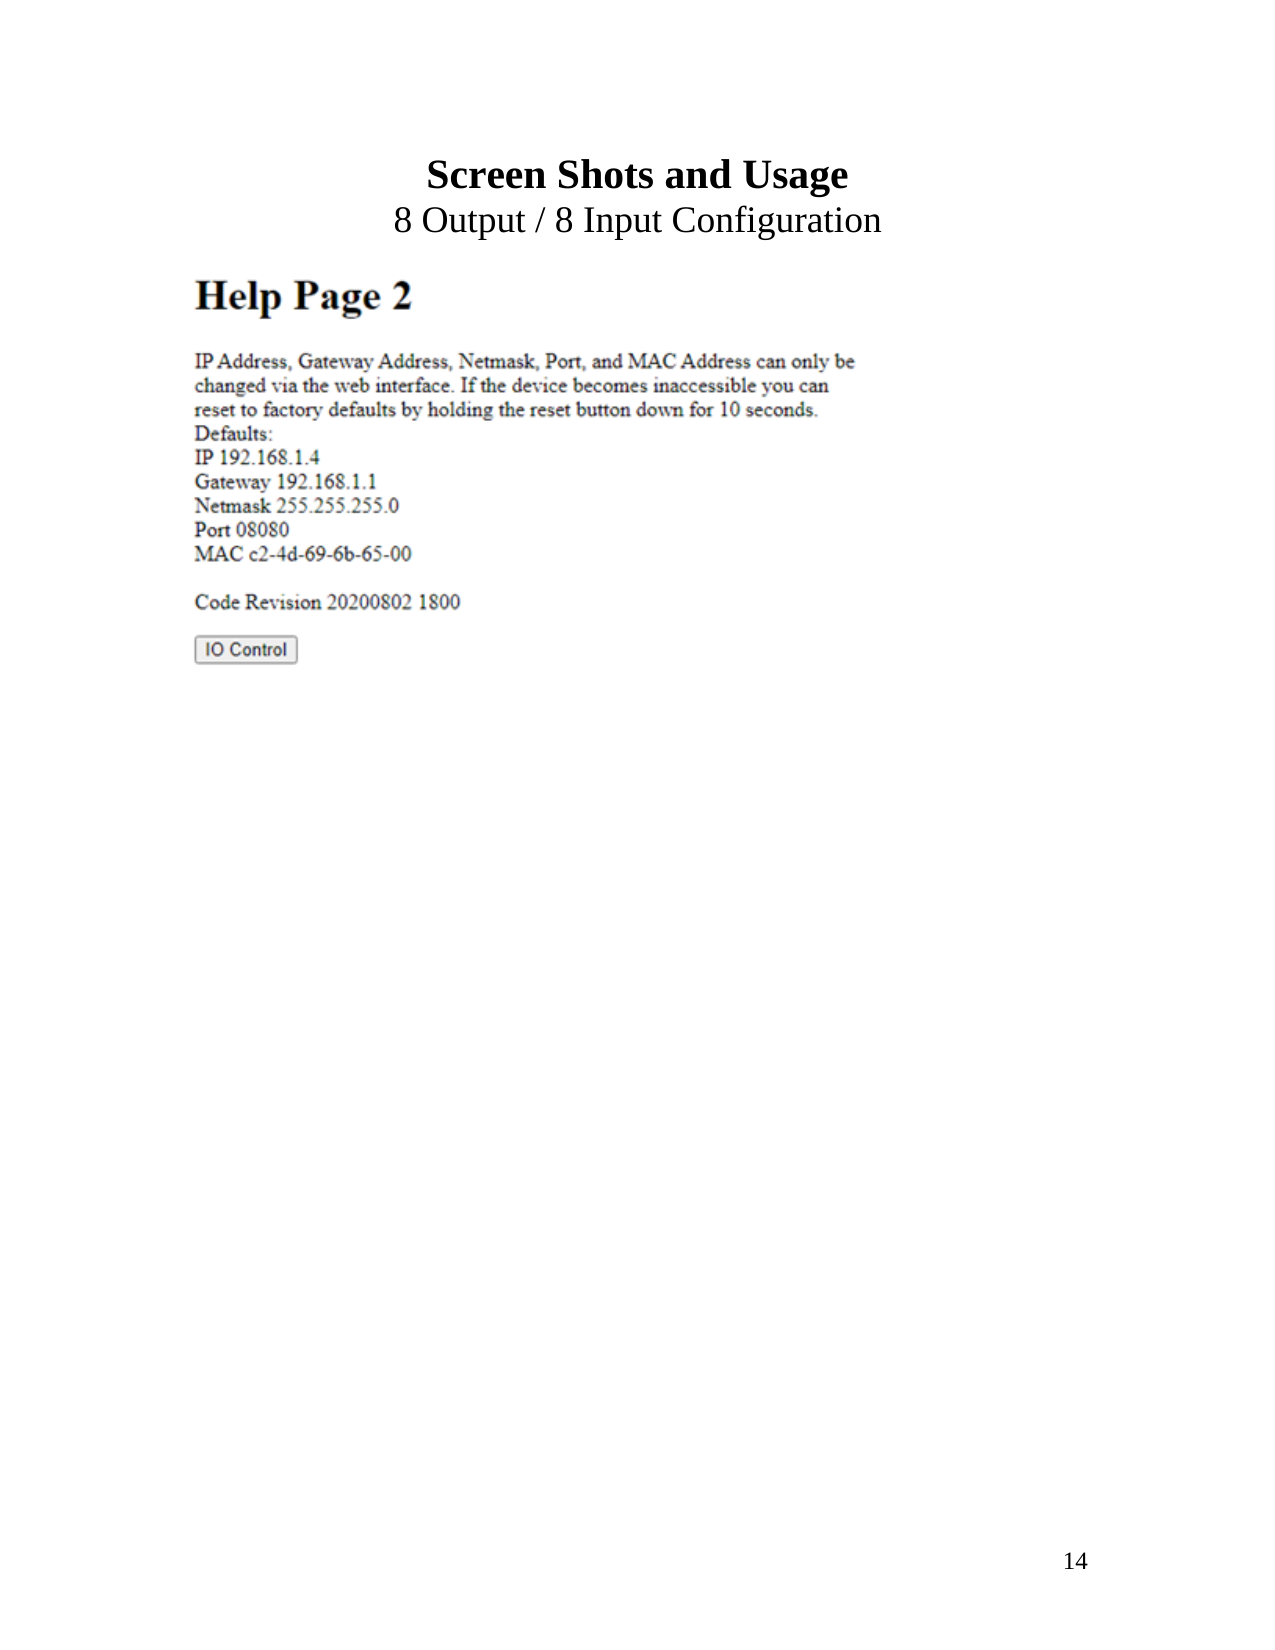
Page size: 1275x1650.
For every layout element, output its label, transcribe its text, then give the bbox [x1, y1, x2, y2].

picture [187, 269, 865, 676]
text 8 Output / 8 Input Configuration [187, 198, 1087, 241]
text Screen Shots and Usage [187, 150, 1087, 198]
